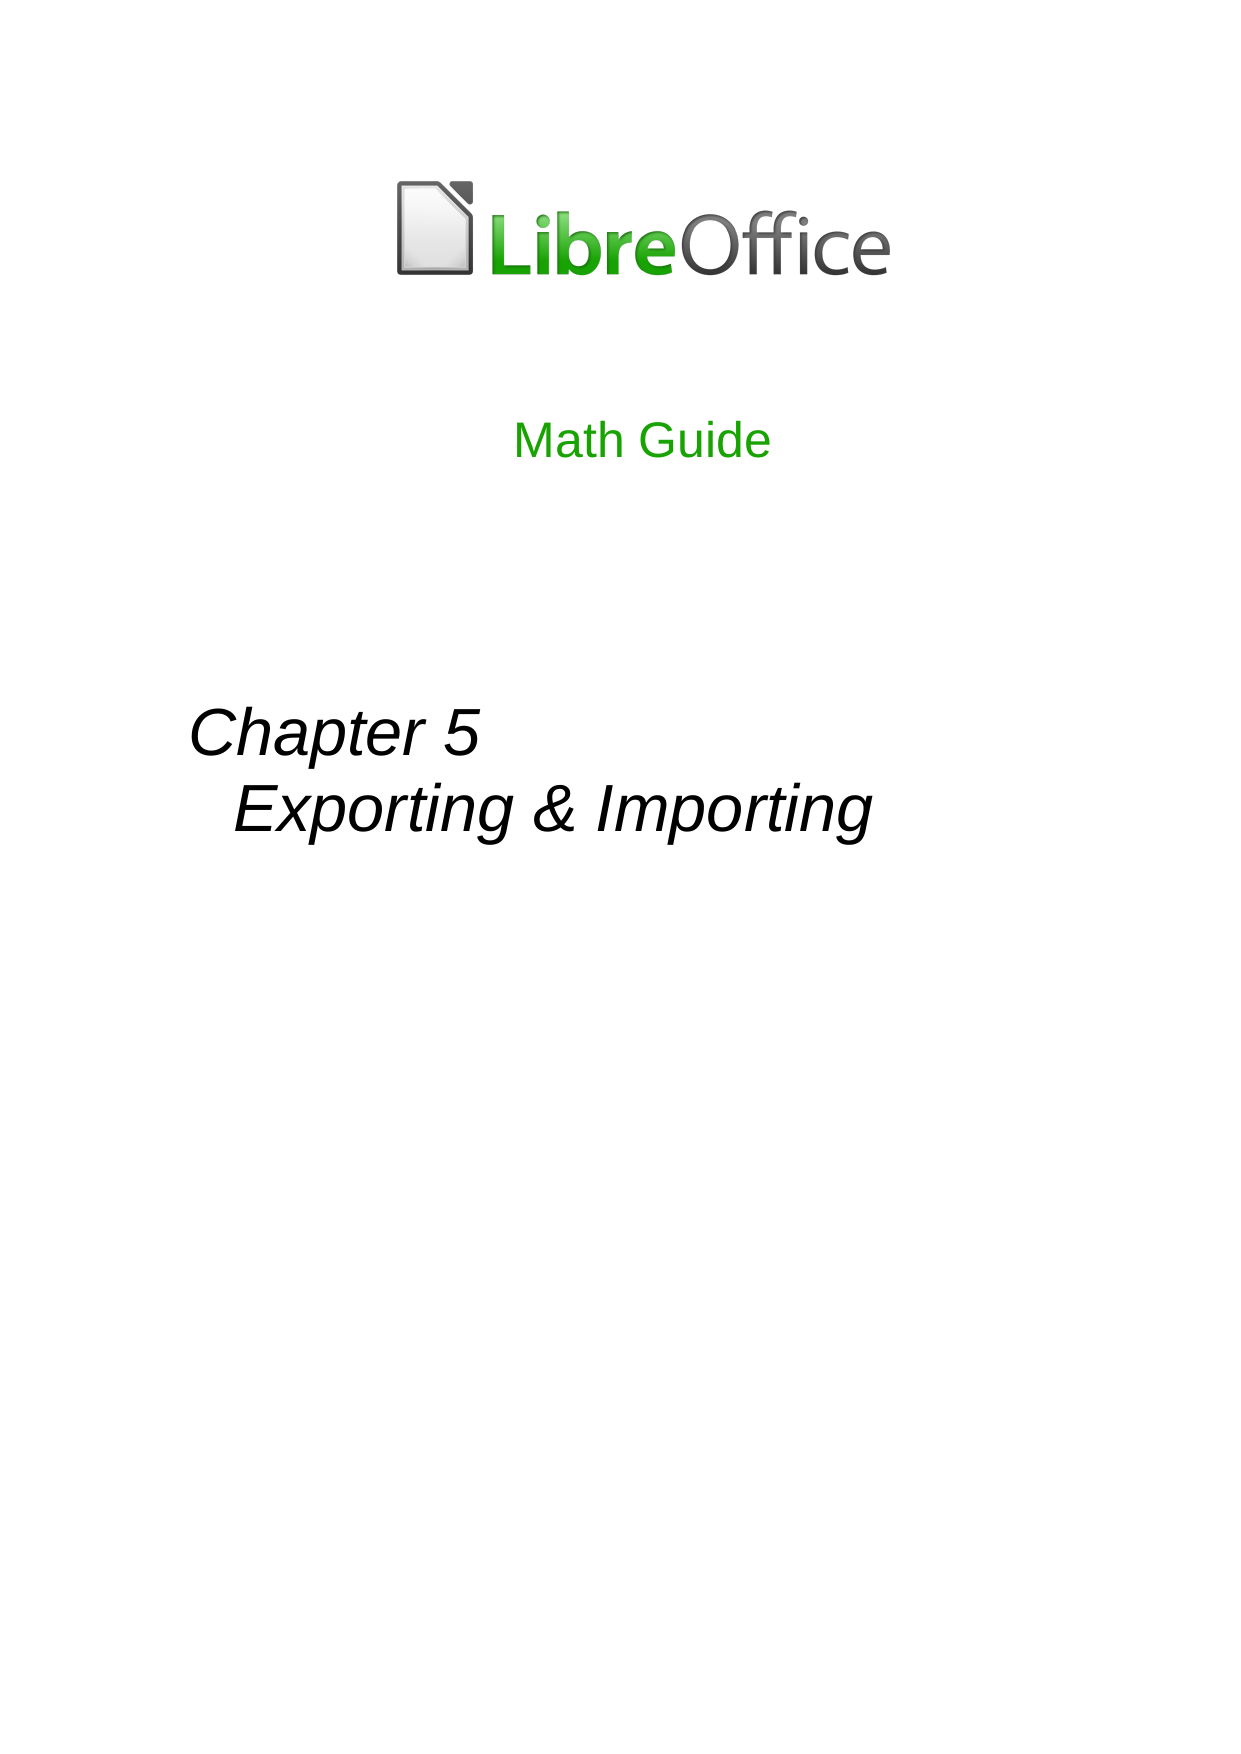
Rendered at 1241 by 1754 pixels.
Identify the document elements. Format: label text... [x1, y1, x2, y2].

text Math Guide [188, 410, 1098, 468]
picture [392, 177, 893, 282]
title Chapter 5 Exporting & Importing [188, 693, 1098, 846]
